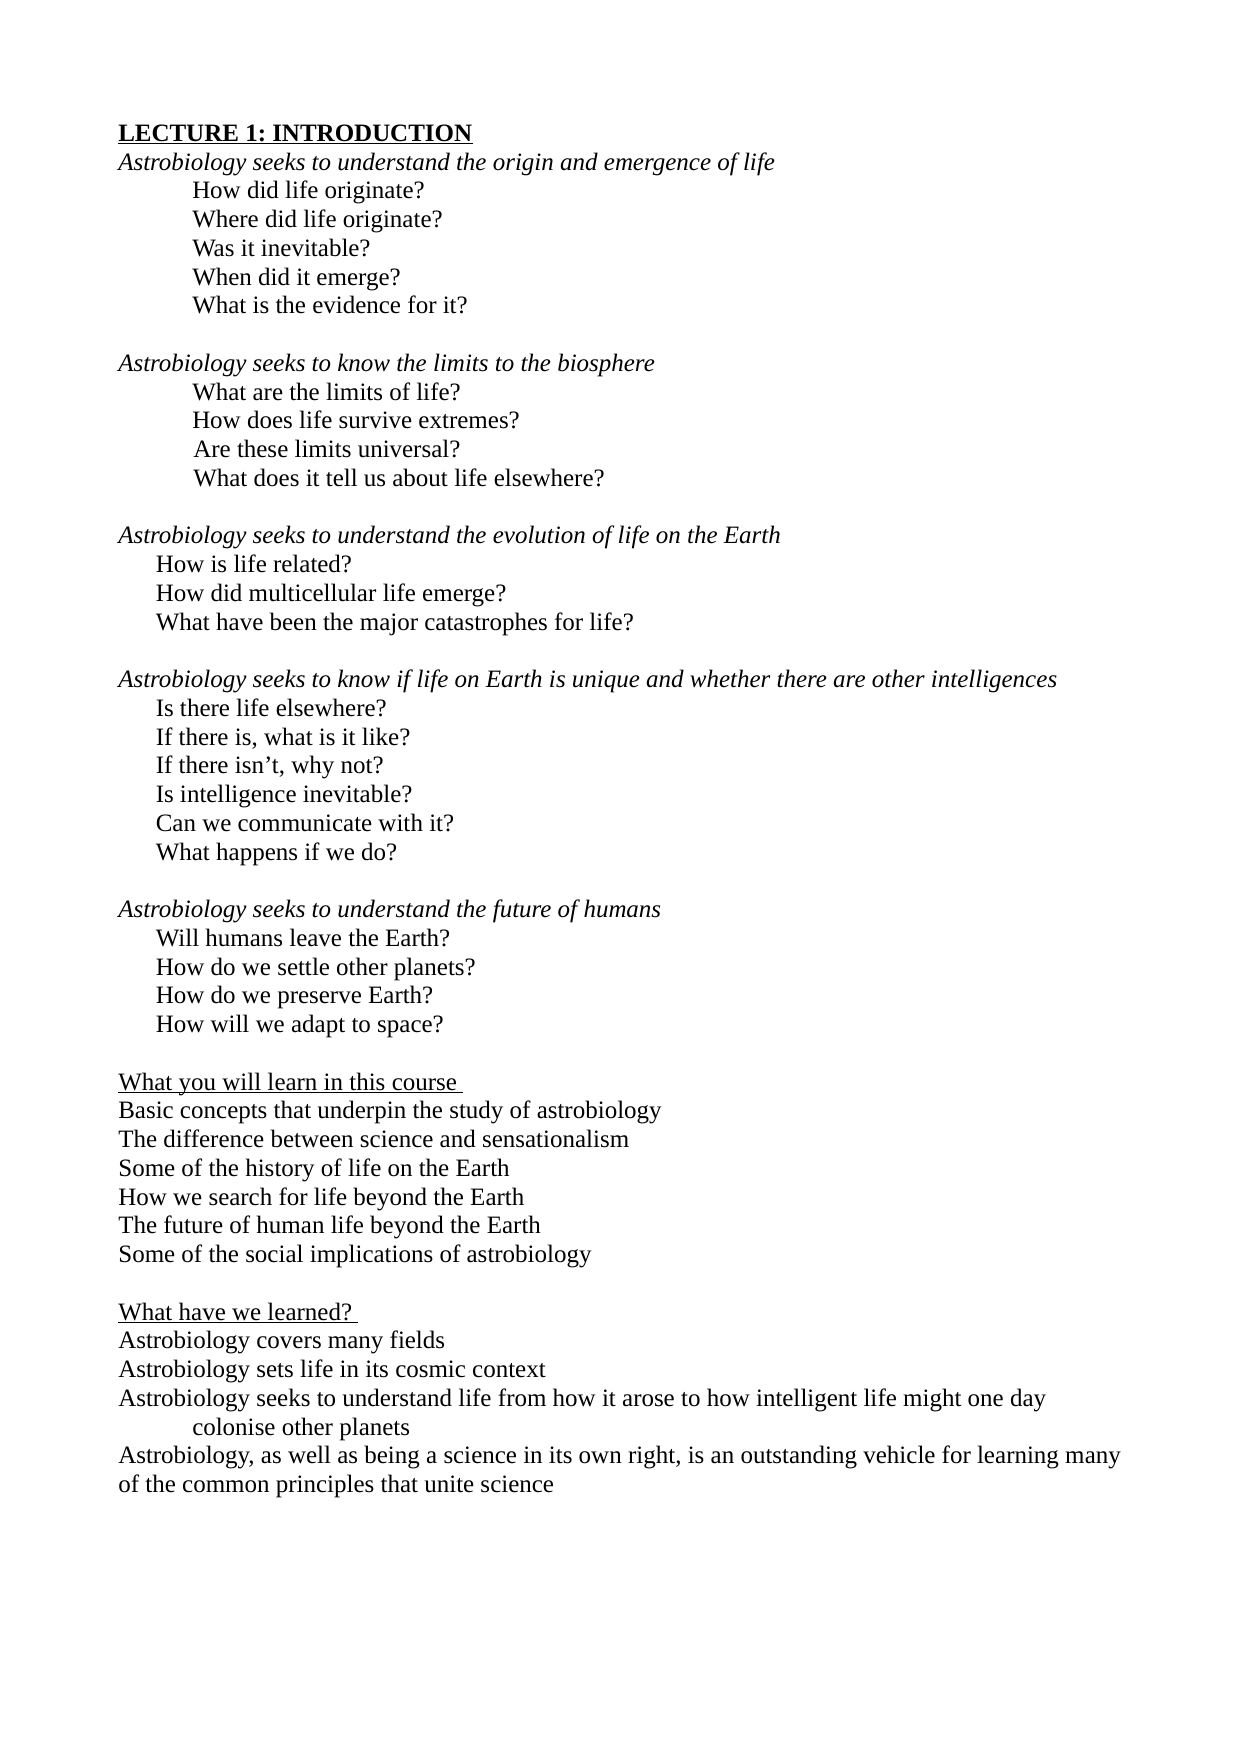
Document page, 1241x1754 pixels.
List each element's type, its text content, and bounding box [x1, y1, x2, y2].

list If there isn’t, why not? [118, 751, 1122, 779]
text Can we communicate with it? [118, 808, 1122, 837]
list Are these limits universal? [118, 434, 1122, 463]
text Where did life originate? [118, 204, 1122, 233]
list How do we settle other planets? [118, 952, 1122, 981]
list Astrobiology sets life in its cosmic context [118, 1354, 1122, 1383]
list How did multicellular life emerge? [118, 578, 1122, 607]
text Astrobiology seeks to understand the evolution of life on the Earth [118, 521, 1122, 549]
list How will we adapt to space? [118, 1009, 1122, 1038]
list Astrobiology covers many fields [118, 1326, 1122, 1354]
list What happens if we do? [118, 837, 1122, 866]
list What have been the major catastrophes for life? [118, 607, 1122, 636]
list Some of the social implications of astrobiology [118, 1239, 1122, 1268]
text When did it emerge? [118, 262, 1122, 291]
text Astrobiology seeks to understand the origin and emergence of life [118, 147, 1122, 176]
list How is life related? [118, 549, 1122, 578]
text LECTURE 1: INTRODUCTION [118, 118, 1122, 147]
list If there is, what is it like? [118, 722, 1122, 751]
text What have we learned? [118, 1297, 1122, 1326]
list The future of human life beyond the Earth [118, 1211, 1122, 1239]
list Astrobiology, as well as being a science in its own right, is an outstanding vehicle for learning many of the common principles that unite science [118, 1441, 1122, 1498]
text What are the limits of life? [118, 377, 1122, 406]
list How we search for life beyond the Earth [118, 1182, 1122, 1211]
text Astrobiology seeks to know if life on Earth is unique and whether there are other intelligences [118, 664, 1122, 693]
text What is the evidence for it? [118, 291, 1122, 319]
list The difference between science and sensationalism [118, 1124, 1122, 1153]
list Will humans leave the Earth? [118, 923, 1122, 952]
list What does it tell us about life elsewhere? [118, 463, 1122, 492]
list Some of the history of life on the Earth [118, 1153, 1122, 1182]
list Basic concepts that underpin the study of astrobiology [118, 1096, 1122, 1124]
text What you will learn in this course [118, 1067, 1122, 1096]
text Astrobiology seeks to understand the future of humans [118, 894, 1122, 923]
text How did life originate? [118, 176, 1122, 204]
text Astrobiology seeks to know the limits to the biosphere [118, 348, 1122, 377]
list Is there life elsewhere? [118, 693, 1122, 722]
text Was it inevitable? [118, 233, 1122, 262]
text How does life survive extremes? [118, 406, 1122, 434]
list How do we preserve Earth? [118, 981, 1122, 1009]
list Astrobiology seeks to understand life from how it arose to how intelligent life might one day colonise other planets [118, 1383, 1122, 1441]
list Is intelligence inevitable? [118, 779, 1122, 808]
